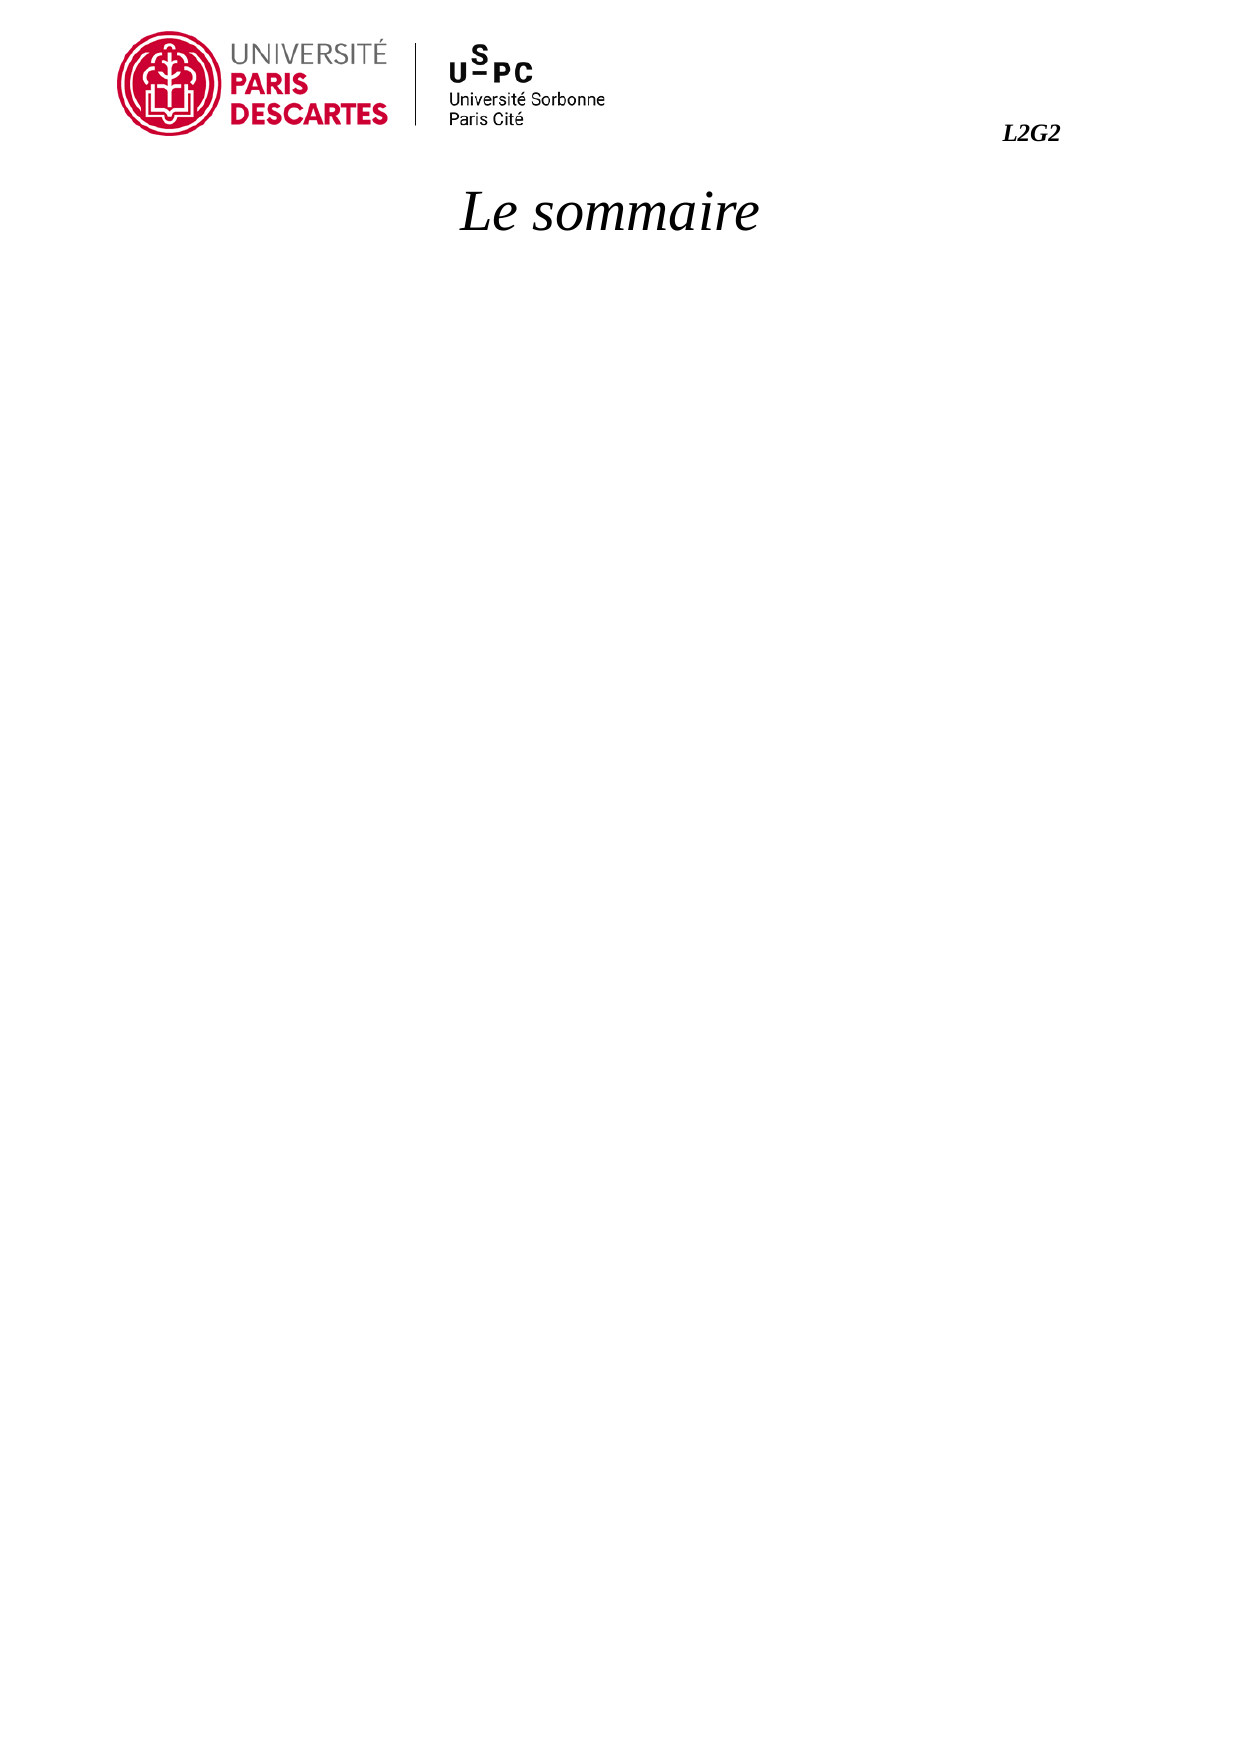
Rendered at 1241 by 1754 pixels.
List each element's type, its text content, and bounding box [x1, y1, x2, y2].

picture [109, 0, 612, 162]
text Le sommaire [118, 176, 1122, 243]
